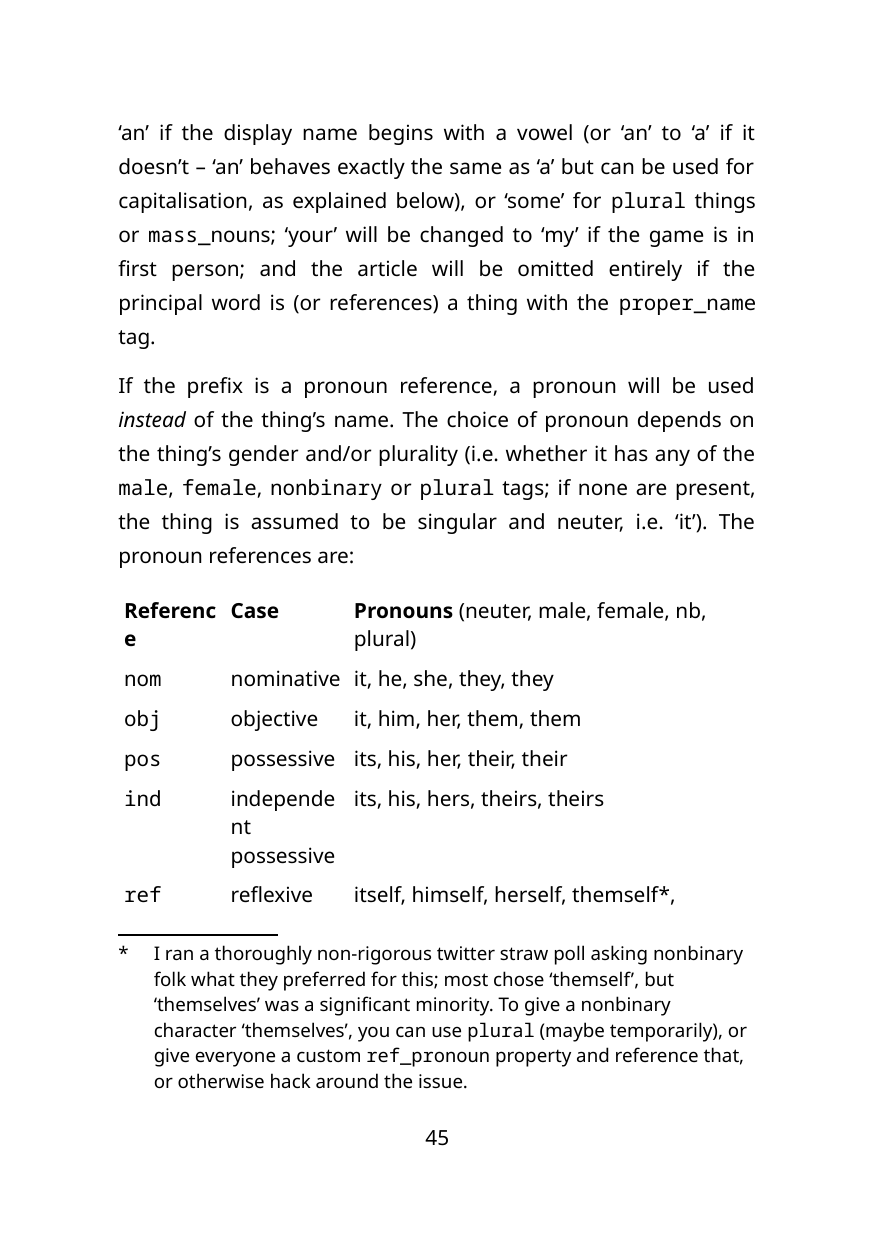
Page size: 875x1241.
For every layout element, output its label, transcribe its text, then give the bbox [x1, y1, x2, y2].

table_cell reflexive [225, 875, 348, 915]
table_cell objective [225, 698, 348, 738]
table_header Case [225, 590, 348, 658]
table_cell pos [118, 738, 225, 778]
table_cell itself, himself, herself, themself, themselves [348, 875, 756, 915]
table_cell ind [118, 778, 225, 875]
text ‘an’ if the display name begins with a vowel (or ‘an’ to ‘a’ if it doesn’t – ‘an’ behaves exactly the same as ‘a’ but can be used for capitalisation, as explained below), or ‘some’ for plural things or mass_nouns; ‘your’ will be changed to ‘my’ if the game is in first person; and the article will be omitted entirely if the principal word is (or references) a thing with the proper_name tag. [118, 118, 756, 351]
table_cell it, him, her, them, them [348, 698, 756, 738]
table_cell independent possessive [225, 778, 348, 875]
table_cell ref [118, 875, 225, 915]
table_cell its, his, hers, theirs, theirs [348, 778, 756, 875]
table_cell its, his, her, their, their [348, 738, 756, 778]
table_cell possessive [225, 738, 348, 778]
table_header Reference [118, 590, 225, 658]
table_cell nominative [225, 659, 348, 698]
text If the prefix is a pronoun reference, a pronoun will be used instead of the thing’s name. The choice of pronoun depends on the thing’s gender and/or plurality (i.e. whether it has any of the male, female, nonbinary or plural tags; if none are present, the thing is assumed to be singular and neuter, i.e. ‘it’). The pronoun references are: [118, 371, 756, 570]
table_header Pronouns (neuter, male, female, nb, plural) [348, 590, 756, 658]
table_cell nom [118, 659, 225, 698]
table_cell it, he, she, they, they [348, 659, 756, 698]
table_cell obj [118, 698, 225, 738]
